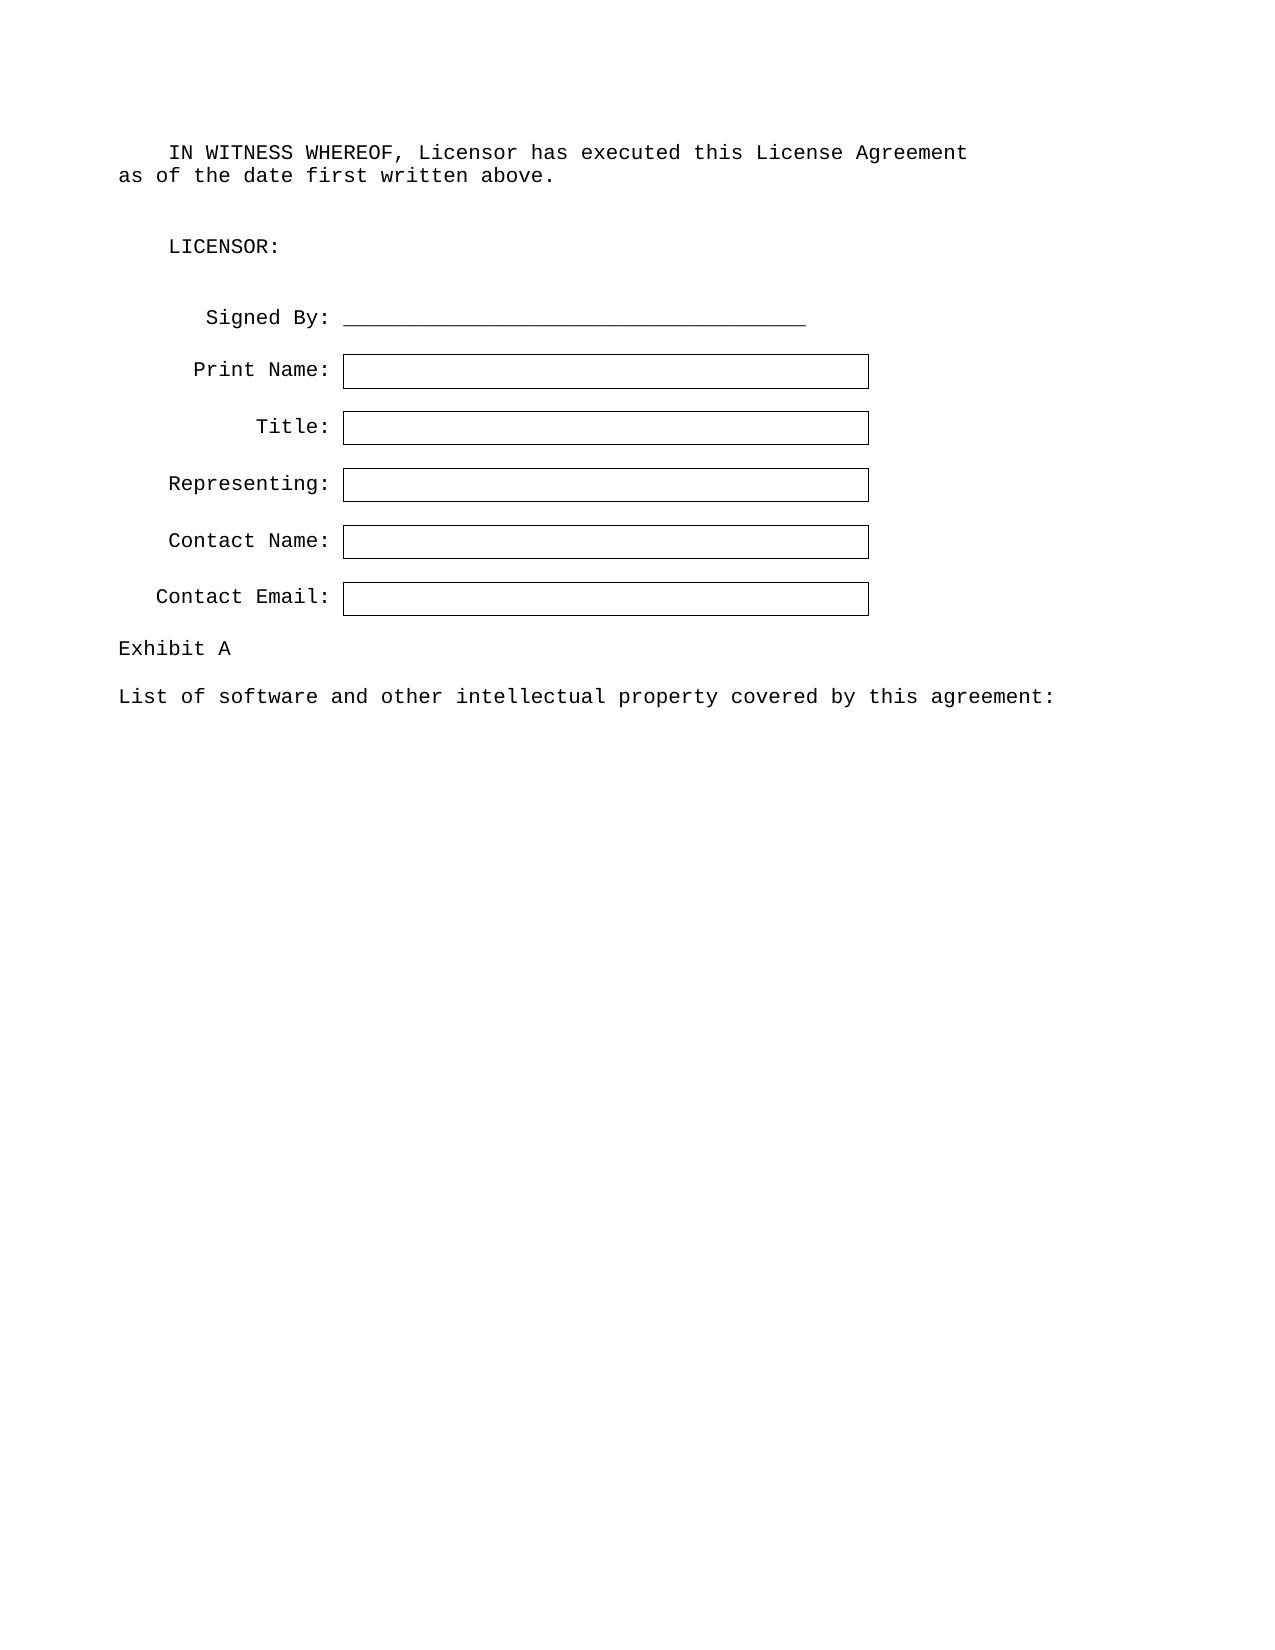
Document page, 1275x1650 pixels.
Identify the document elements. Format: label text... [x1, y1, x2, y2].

text Contact Name: [118, 525, 343, 558]
text [869, 468, 1157, 501]
text [869, 582, 1157, 615]
text Print Name: [118, 354, 343, 388]
text as of the date first written above. [118, 165, 1157, 189]
text Contact Email: [118, 582, 343, 615]
text LICENSOR: [118, 236, 1157, 260]
text List of software and other intellectual property covered by this agreement: [118, 686, 1157, 709]
text IN WITNESS WHEREOF, Licensor has executed this License Agreement [118, 142, 1157, 165]
text Representing: [118, 468, 343, 501]
text [869, 525, 1157, 558]
text [869, 411, 1157, 444]
text Title: [118, 411, 343, 444]
text Exhibit A [118, 638, 1157, 662]
text Signed By: _____________________________________ [118, 307, 1157, 331]
text [869, 354, 1157, 388]
